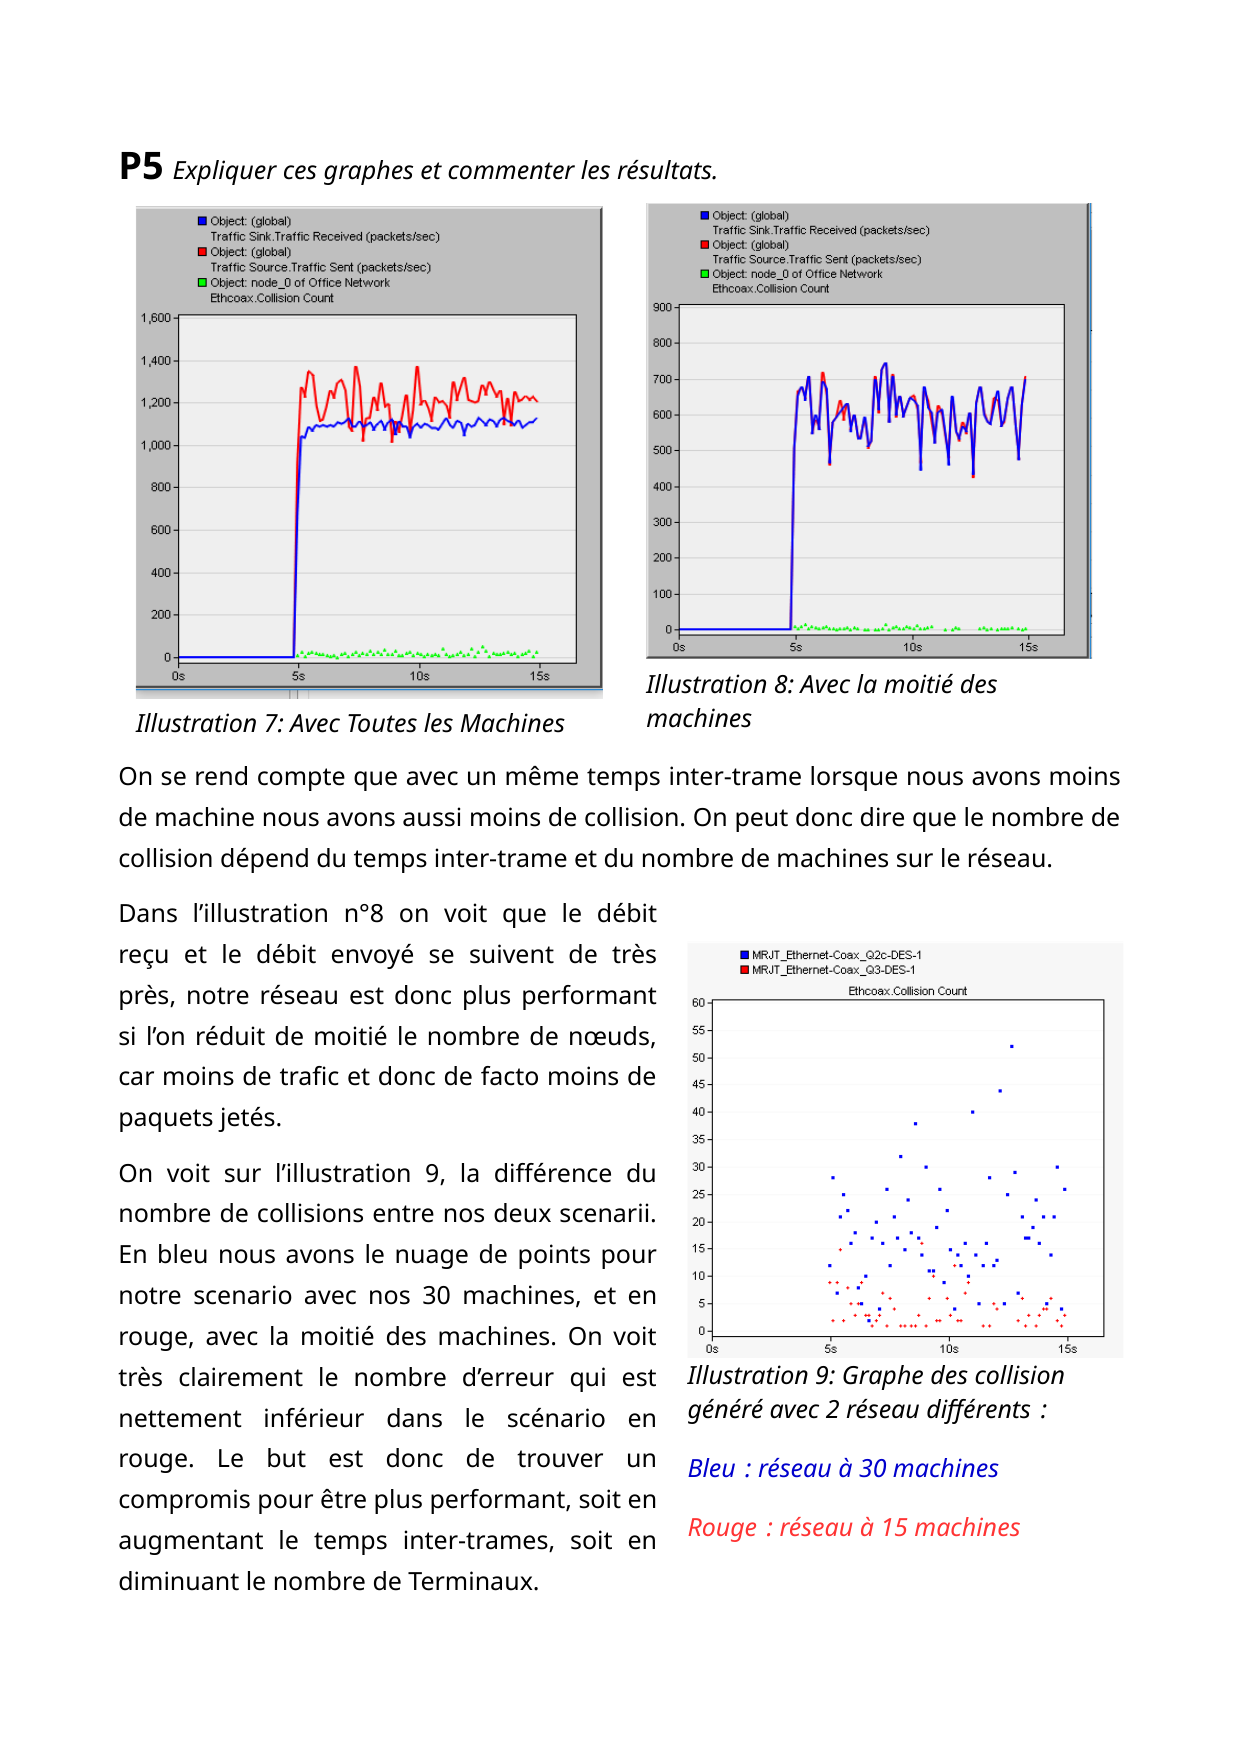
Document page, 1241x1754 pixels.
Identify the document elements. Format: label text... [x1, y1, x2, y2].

text [687, 1426, 1123, 1451]
text Bleu : réseau à 30 machines [687, 1451, 1123, 1485]
text Illustration 7: Avec Toutes les Machines [136, 699, 603, 740]
picture [646, 203, 1093, 659]
text Illustration 8: Avec la moitié des machines [646, 659, 1092, 734]
picture [135, 206, 603, 699]
text Illustration 9: Graphe des collision généré avec 2 réseau différents : [687, 1358, 1123, 1426]
text On se rend compte que avec un même temps inter-trame lorsque nous avons moins de machine nous avons aussi moins de collision. On peut donc dire que le nombre de collision dépend du temps inter-trame et du nombre de machines sur le réseau. [118, 191, 1122, 874]
text Dans l’illustration n°8 on voit que le débit reçu et le débit envoyé se suivent de très près, notre réseau est donc plus performant si l’on réduit de moitié le nombre de nœuds, car moins de trafic et donc de facto moins de paquets jetés. [118, 896, 1123, 1134]
text On voit sur l’illustration 9, la différence du nombre de collisions entre nos deux scenarii. En bleu nous avons le nuage de points pour notre scenario avec nos 30 machines, et en rouge, avec la moitié des machines. On voit très clairement le nombre d’erreur qui est nettement inférieur dans le scénario en rouge. Le but est donc de trouver un compromis pour être plus performant, soit en augmentant le temps inter-trames, soit en diminuant le nombre de Terminaux. [118, 1155, 1122, 1598]
subtitle P5 Expliquer ces graphes et commenter les résultats. [118, 139, 1122, 191]
text Rouge : réseau à 15 machines [687, 1510, 1123, 1544]
text [687, 1485, 1123, 1510]
